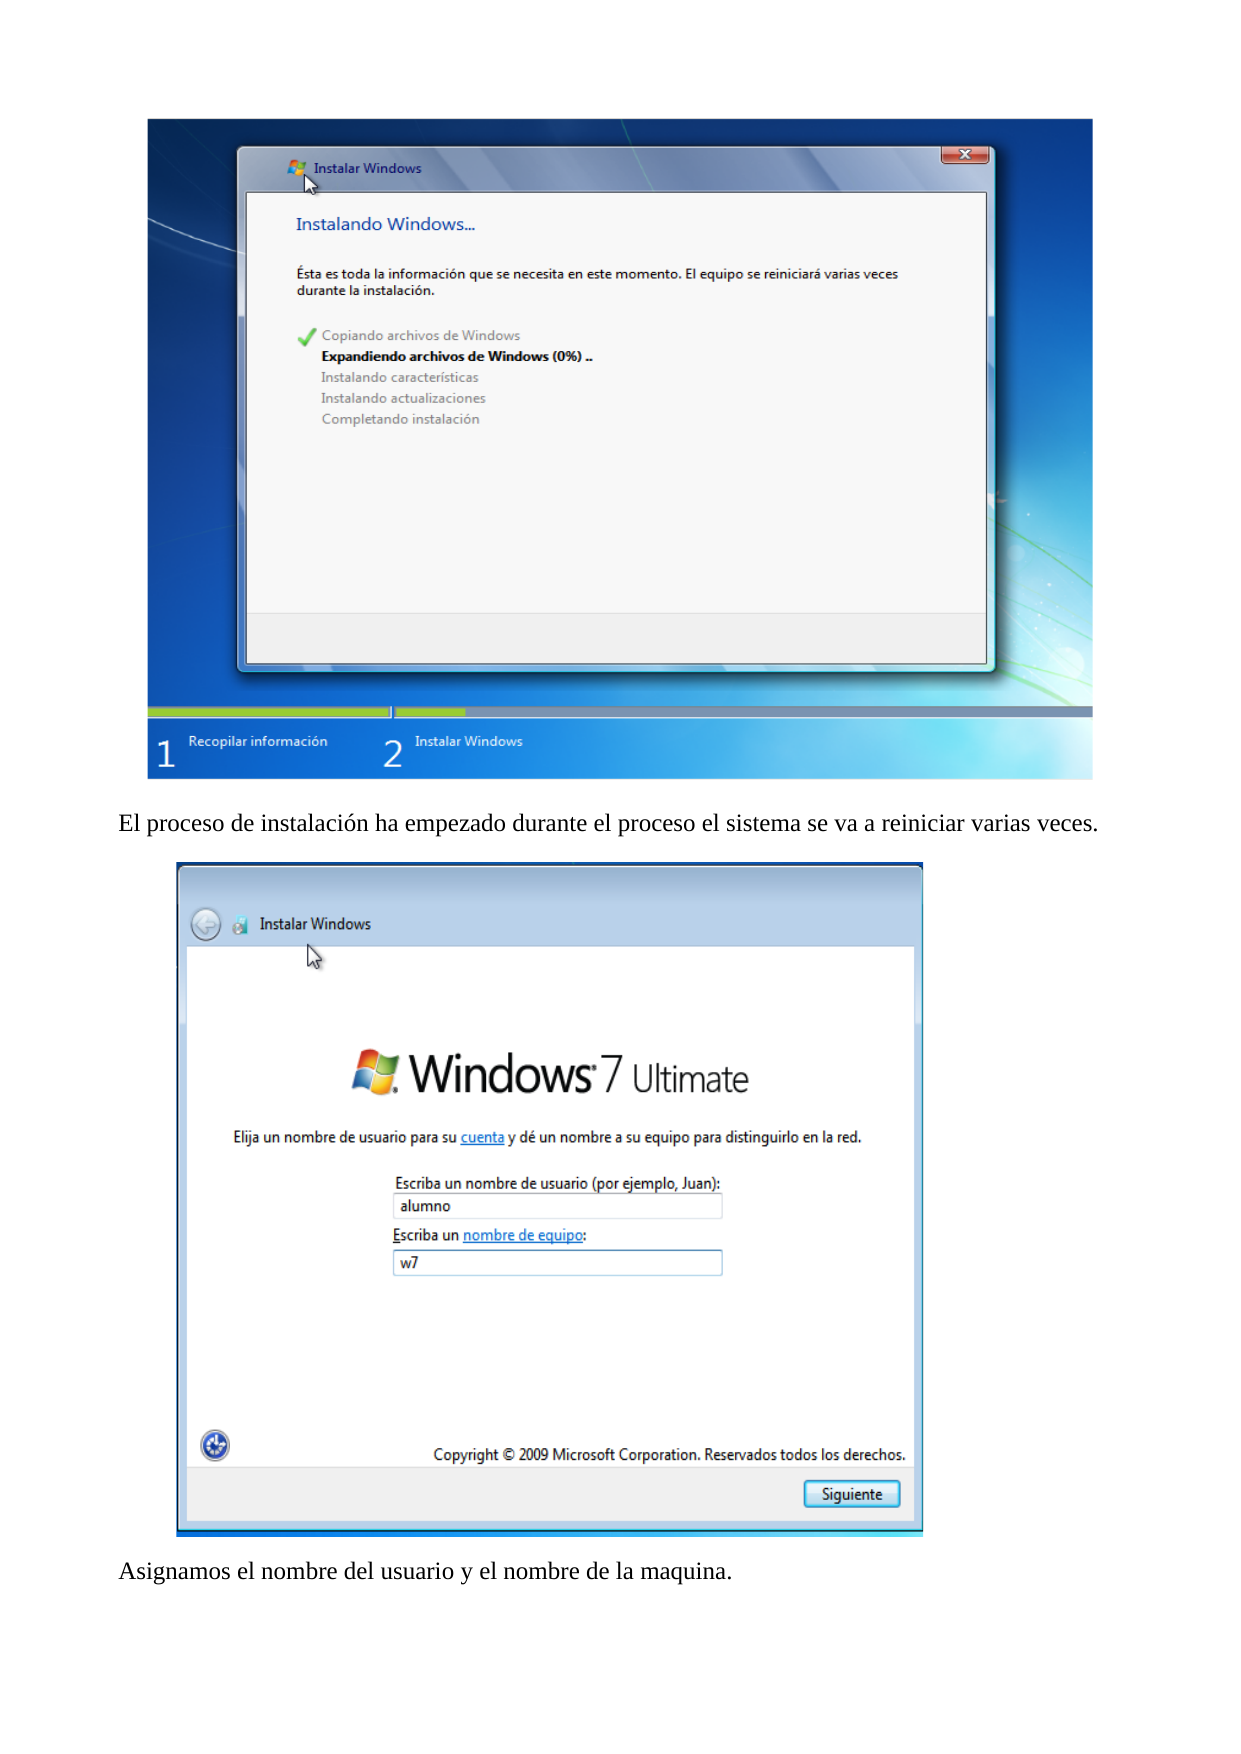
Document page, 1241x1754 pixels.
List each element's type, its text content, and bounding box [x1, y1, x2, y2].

text Asignamos el nombre del usuario y el nombre de la maquina. [118, 1556, 1122, 1585]
picture [176, 862, 924, 1537]
text El proceso de instalación ha empezado durante el proceso el sistema se va a reiniciar varias veces. [118, 808, 1122, 837]
picture [147, 118, 1093, 780]
